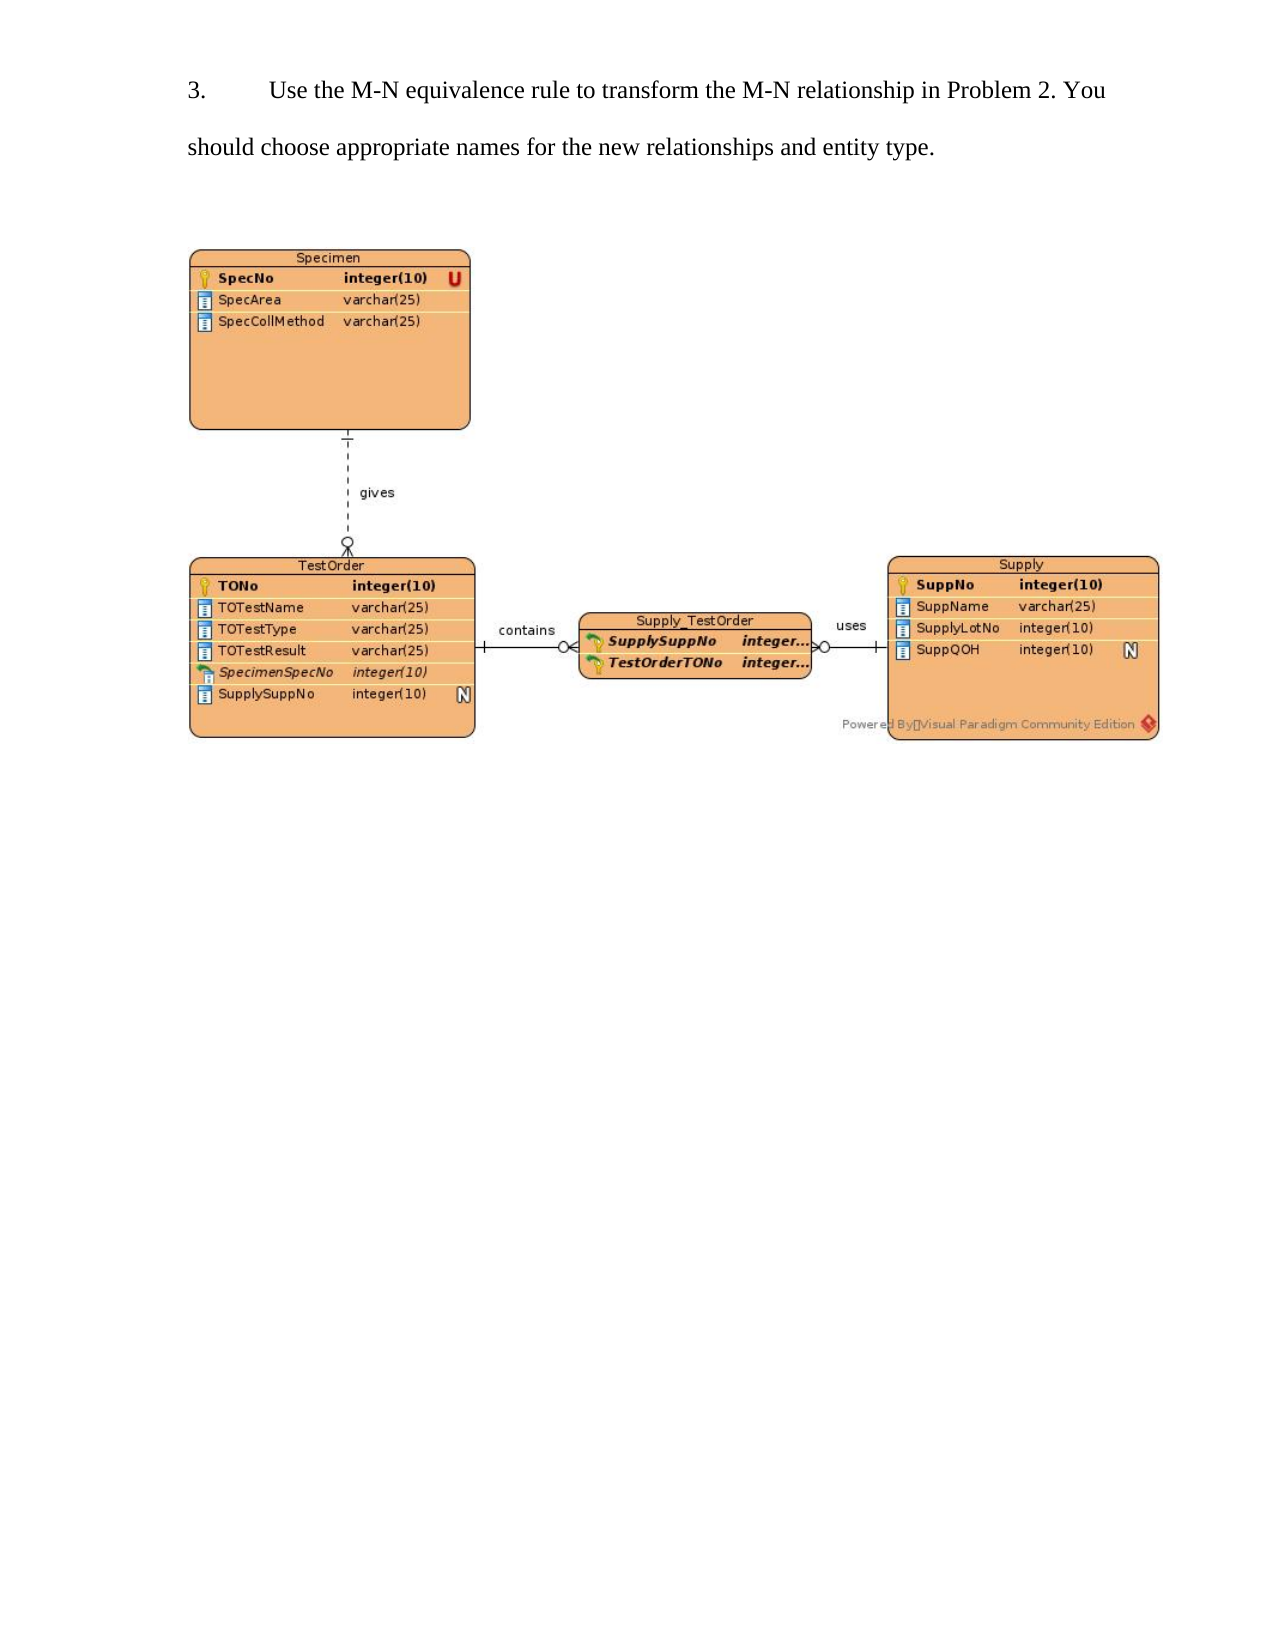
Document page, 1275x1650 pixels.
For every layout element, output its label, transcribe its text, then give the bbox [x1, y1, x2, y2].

picture [187, 247, 1163, 744]
list Use the M-N equivalence rule to transform the M-N relationship in Problem 2. You should choose appropriate names for the new relationships and entity type. [187, 75, 1162, 161]
